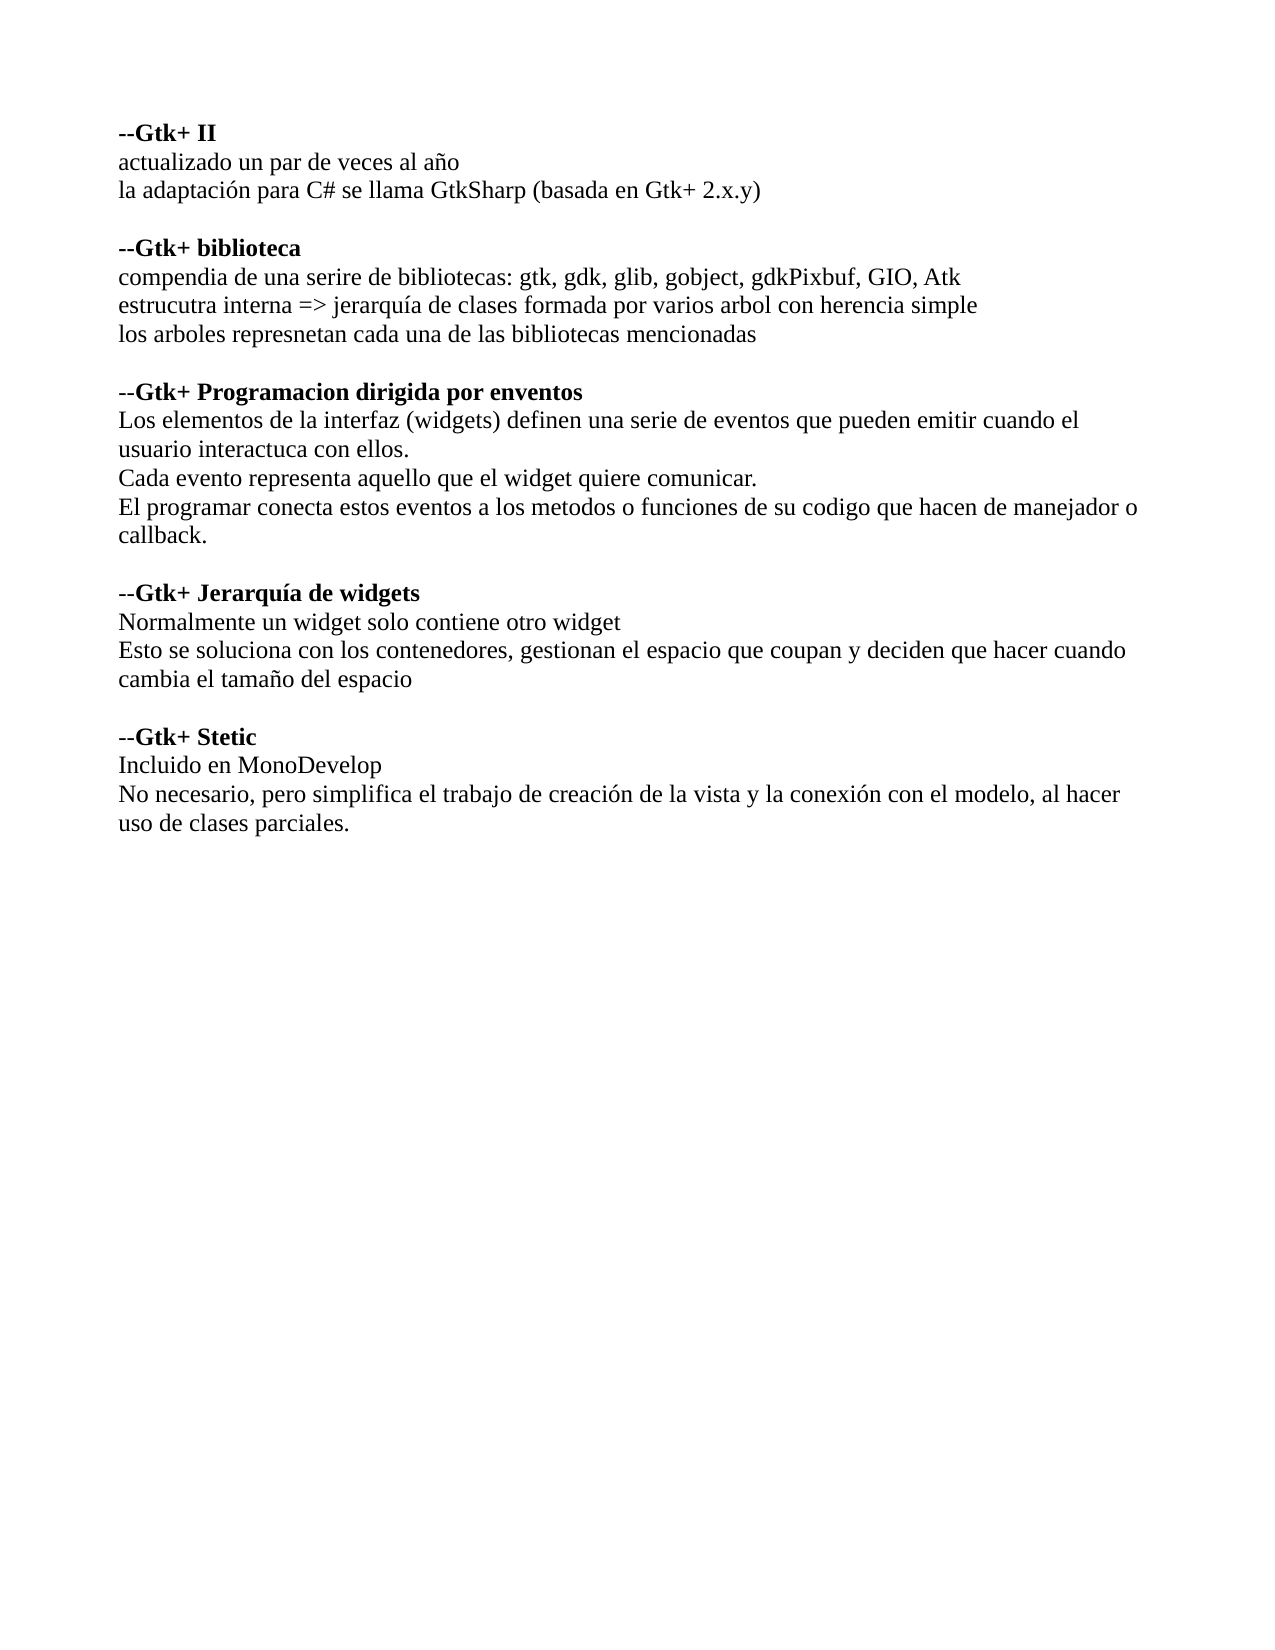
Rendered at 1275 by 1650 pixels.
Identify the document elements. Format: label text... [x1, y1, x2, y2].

text --Gtk+ Stetic [118, 722, 1157, 751]
text Incluido en MonoDevelop [118, 751, 1157, 779]
text Cada evento representa aquello que el widget quiere comunicar. [118, 463, 1157, 492]
text Esto se soluciona con los contenedores, gestionan el espacio que coupan y deciden que hacer cuando cambia el tamaño del espacio [118, 636, 1157, 693]
text compendia de una serire de bibliotecas: gtk, gdk, glib, gobject, gdkPixbuf, GIO, Atk [118, 262, 1157, 291]
text los arboles represnetan cada una de las bibliotecas mencionadas [118, 319, 1157, 348]
text No necesario, pero simplifica el trabajo de creación de la vista y la conexión con el modelo, al hacer uso de clases parciales. [118, 779, 1157, 837]
text --Gtk+ II [118, 118, 1157, 147]
text estrucutra interna => jerarquía de clases formada por varios arbol con herencia simple [118, 291, 1157, 319]
text Los elementos de la interfaz (widgets) definen una serie de eventos que pueden emitir cuando el usuario interactuca con ellos. [118, 406, 1157, 463]
text --Gtk+ Jerarquía de widgets [118, 578, 1157, 607]
text la adaptación para C# se llama GtkSharp (basada en Gtk+ 2.x.y) [118, 176, 1157, 204]
text Normalmente un widget solo contiene otro widget [118, 607, 1157, 636]
text El programar conecta estos eventos a los metodos o funciones de su codigo que hacen de manejador o callback. [118, 492, 1157, 549]
text --Gtk+ biblioteca [118, 233, 1157, 262]
text --Gtk+ Programacion dirigida por enventos [118, 377, 1157, 406]
text actualizado un par de veces al año [118, 147, 1157, 176]
